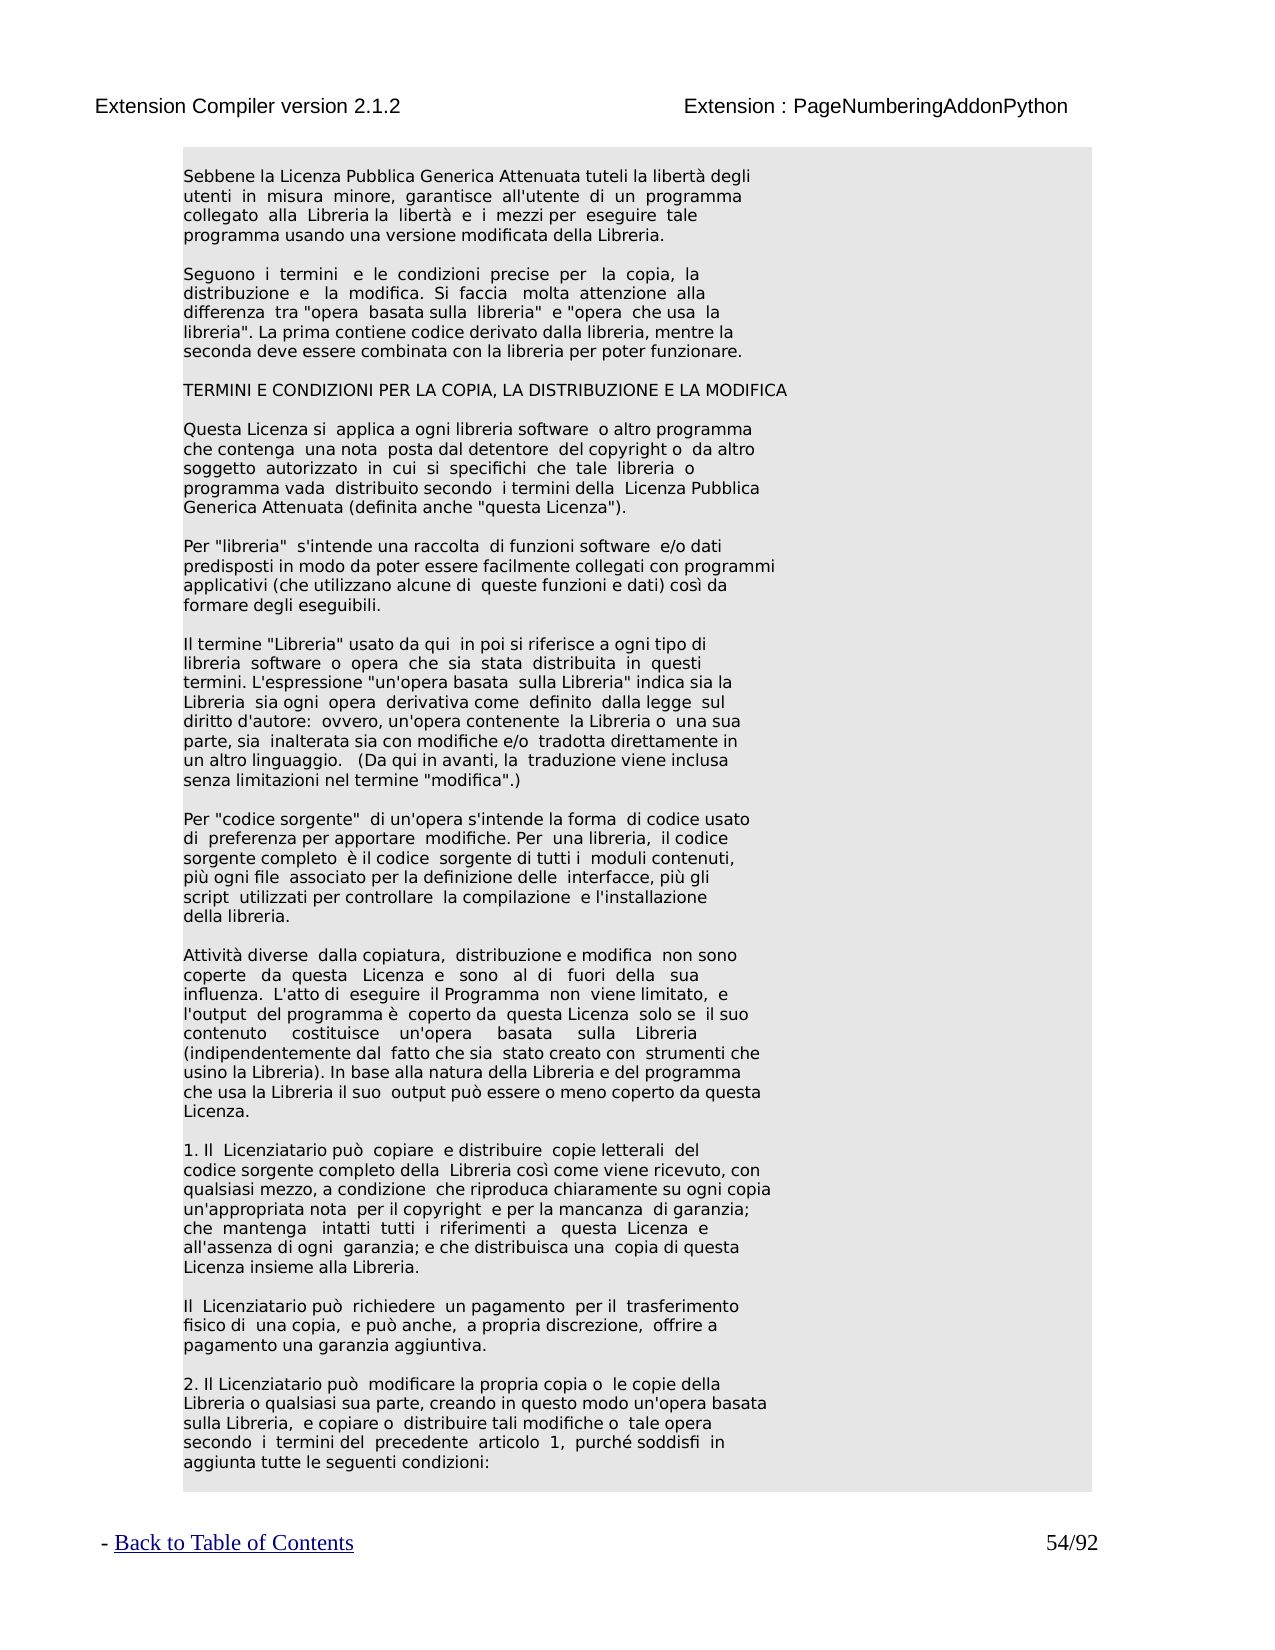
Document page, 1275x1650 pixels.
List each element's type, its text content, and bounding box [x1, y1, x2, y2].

text Licenza. [183, 1102, 1092, 1121]
text qualsiasi mezzo, a condizione che riproduca chiaramente su ogni copia [183, 1180, 1092, 1199]
text distribuzione e la modifica. Si faccia molta attenzione alla [183, 284, 1092, 303]
text secondo i termini del precedente articolo 1, purché soddisfi in [183, 1433, 1092, 1453]
text Libreria sia ogni opera derivativa come definito dalla legge sul [183, 693, 1092, 712]
text che mantenga intatti tutti i riferimenti a questa Licenza e [183, 1219, 1092, 1238]
text Questa Licenza si applica a ogni libreria software o altro programma [183, 420, 1092, 440]
text seconda deve essere combinata con la libreria per poter funzionare. [183, 342, 1092, 362]
text programma vada distribuito secondo i termini della Licenza Pubblica [183, 479, 1092, 498]
text della libreria. [183, 907, 1092, 927]
text all'assenza di ogni garanzia; e che distribuisca una copia di questa [183, 1238, 1092, 1258]
text aggiunta tutte le seguenti condizioni: [183, 1453, 1092, 1472]
text Libreria o qualsiasi sua parte, creando in questo modo un'opera basata [183, 1394, 1092, 1414]
text sorgente completo è il codice sorgente di tutti i moduli contenuti, [183, 849, 1092, 868]
text 2. Il Licenziatario può modificare la propria copia o le copie della [183, 1375, 1092, 1394]
text fisico di una copia, e può anche, a propria discrezione, offrire a [183, 1316, 1092, 1336]
text programma usando una versione modificata della Libreria. [183, 225, 1092, 245]
text parte, sia inalterata sia con modifiche e/o tradotta direttamente in [183, 732, 1092, 751]
text Sebbene la Licenza Pubblica Generica Attenuata tuteli la libertà degli [183, 167, 1092, 186]
text che usa la Libreria il suo output può essere o meno coperto da questa [183, 1082, 1092, 1102]
text collegato alla Libreria la libertà e i mezzi per eseguire tale [183, 206, 1092, 225]
text sulla Libreria, e copiare o distribuire tali modifiche o tale opera [183, 1414, 1092, 1433]
text usino la Libreria). In base alla natura della Libreria e del programma [183, 1063, 1092, 1082]
text diritto d'autore: ovvero, un'opera contenente la Libreria o una sua [183, 712, 1092, 732]
text termini. L'espressione "un'opera basata sulla Libreria" indica sia la [183, 673, 1092, 693]
text formare degli eseguibili. [183, 596, 1092, 615]
text Attività diverse dalla copiatura, distribuzione e modifica non sono [183, 946, 1092, 966]
text (indipendentemente dal fatto che sia stato creato con strumenti che [183, 1043, 1092, 1063]
text utenti in misura minore, garantisce all'utente di un programma [183, 186, 1092, 206]
text script utilizzati per controllare la compilazione e l'installazione [183, 888, 1092, 907]
text Per "codice sorgente" di un'opera s'intende la forma di codice usato [183, 810, 1092, 829]
text predisposti in modo da poter essere facilmente collegati con programmi [183, 557, 1092, 576]
text che contenga una nota posta dal detentore del copyright o da altro [183, 440, 1092, 459]
text differenza tra "opera basata sulla libreria" e "opera che usa la [183, 303, 1092, 323]
text applicativi (che utilizzano alcune di queste funzioni e dati) così da [183, 576, 1092, 596]
text Seguono i termini e le condizioni precise per la copia, la [183, 264, 1092, 284]
text l'output del programma è coperto da questa Licenza solo se il suo [183, 1004, 1092, 1024]
text contenuto costituisce un'opera basata sulla Libreria [183, 1024, 1092, 1043]
text codice sorgente completo della Libreria così come viene ricevuto, con [183, 1160, 1092, 1180]
text Il Licenziatario può richiedere un pagamento per il trasferimento [183, 1297, 1092, 1316]
text 1. Il Licenziatario può copiare e distribuire copie letterali del [183, 1141, 1092, 1160]
text un'appropriata nota per il copyright e per la mancanza di garanzia; [183, 1199, 1092, 1219]
text senza limitazioni nel termine "modifica".) [183, 771, 1092, 790]
text pagamento una garanzia aggiuntiva. [183, 1336, 1092, 1355]
text coperte da questa Licenza e sono al di fuori della sua [183, 966, 1092, 985]
text di preferenza per apportare modifiche. Per una libreria, il codice [183, 829, 1092, 849]
text più ogni file associato per la definizione delle interfacce, più gli [183, 868, 1092, 888]
text libreria software o opera che sia stata distribuita in questi [183, 654, 1092, 673]
text Il termine "Libreria" usato da qui in poi si riferisce a ogni tipo di [183, 634, 1092, 654]
text libreria". La prima contiene codice derivato dalla libreria, mentre la [183, 323, 1092, 342]
text TERMINI E CONDIZIONI PER LA COPIA, LA DISTRIBUZIONE E LA MODIFICA [183, 381, 1092, 401]
text Per "libreria" s'intende una raccolta di funzioni software e/o dati [183, 537, 1092, 557]
text Licenza insieme alla Libreria. [183, 1258, 1092, 1277]
text soggetto autorizzato in cui si specifichi che tale libreria o [183, 459, 1092, 479]
text Generica Attenuata (definita anche "questa Licenza"). [183, 498, 1092, 518]
text influenza. L'atto di eseguire il Programma non viene limitato, e [183, 985, 1092, 1004]
text un altro linguaggio. (Da qui in avanti, la traduzione viene inclusa [183, 751, 1092, 771]
